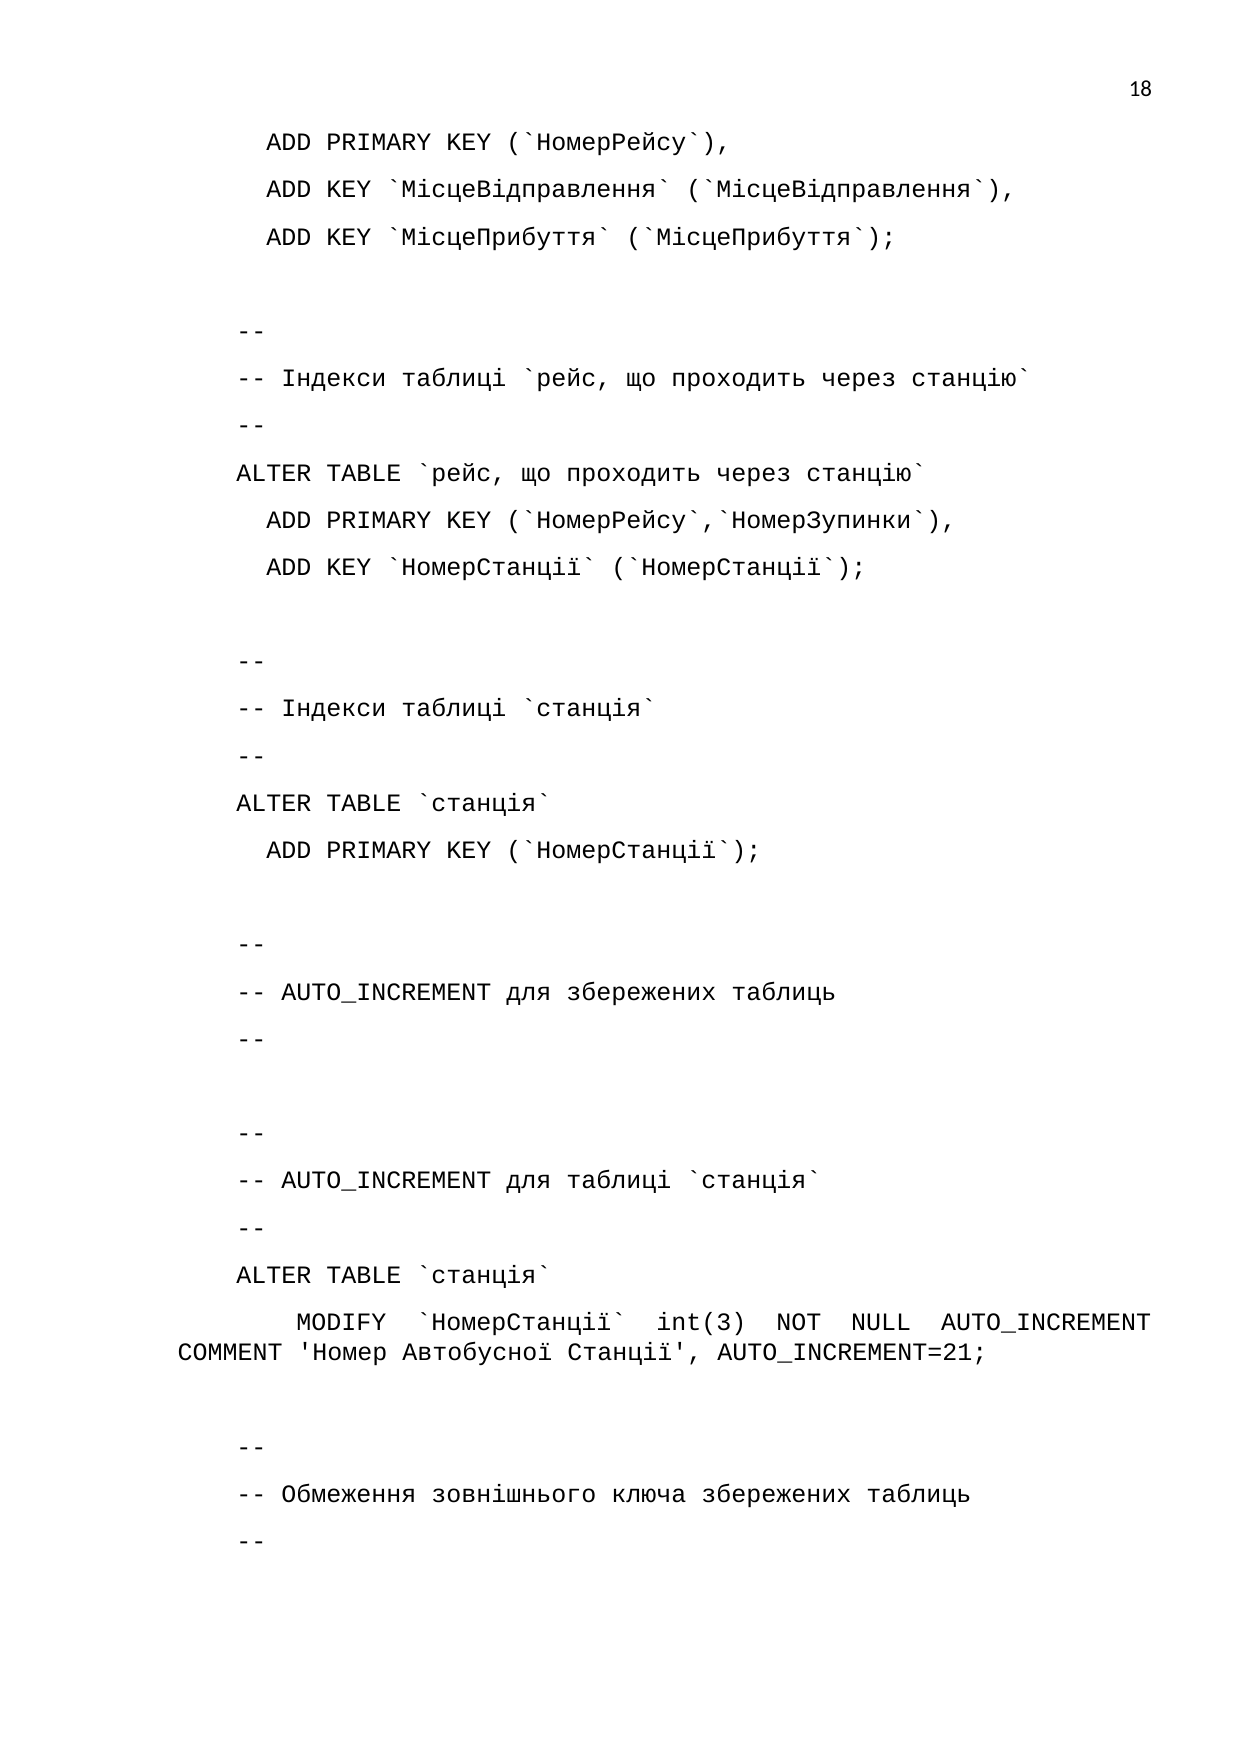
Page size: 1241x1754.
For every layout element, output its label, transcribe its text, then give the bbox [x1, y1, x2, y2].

text -- AUTO_INCREMENT для таблиці `станція` [177, 1168, 1152, 1196]
text -- [177, 649, 1152, 677]
text -- [177, 743, 1152, 772]
text -- [177, 413, 1152, 441]
text ADD KEY `МісцеПрибуття` (`МісцеПрибуття`); [177, 224, 1152, 252]
text -- [177, 1121, 1152, 1149]
text ADD PRIMARY KEY (`НомерСтанції`); [177, 838, 1152, 866]
text -- [177, 932, 1152, 960]
text ADD KEY `НомерСтанції` (`НомерСтанції`); [177, 554, 1152, 583]
text ADD PRIMARY KEY (`НомерРейсу`), [177, 130, 1152, 158]
text ALTER TABLE `станція` [177, 790, 1152, 819]
text ADD PRIMARY KEY (`НомерРейсу`,`НомерЗупинки`), [177, 507, 1152, 536]
text ALTER TABLE `рейс, що проходить через станцію` [177, 460, 1152, 488]
text -- [177, 1215, 1152, 1243]
text -- [177, 1434, 1152, 1463]
text MODIFY `НомерСтанції` int(3) NOT NULL AUTO_INCREMENT COMMENT 'Номер Автобусної Станції', AUTO_INCREMENT=21; [177, 1309, 1152, 1368]
text -- Індекси таблиці `станція` [177, 696, 1152, 724]
text -- [177, 1026, 1152, 1055]
text ADD KEY `МісцеВідправлення` (`МісцеВідправлення`), [177, 177, 1152, 205]
text -- AUTO_INCREMENT для збережених таблиць [177, 979, 1152, 1007]
text -- [177, 1529, 1152, 1557]
text ALTER TABLE `станція` [177, 1262, 1152, 1291]
text -- [177, 318, 1152, 347]
text -- Індекси таблиці `рейс, що проходить через станцію` [177, 366, 1152, 394]
text -- Обмеження зовнішнього ключа збережених таблиць [177, 1482, 1152, 1510]
